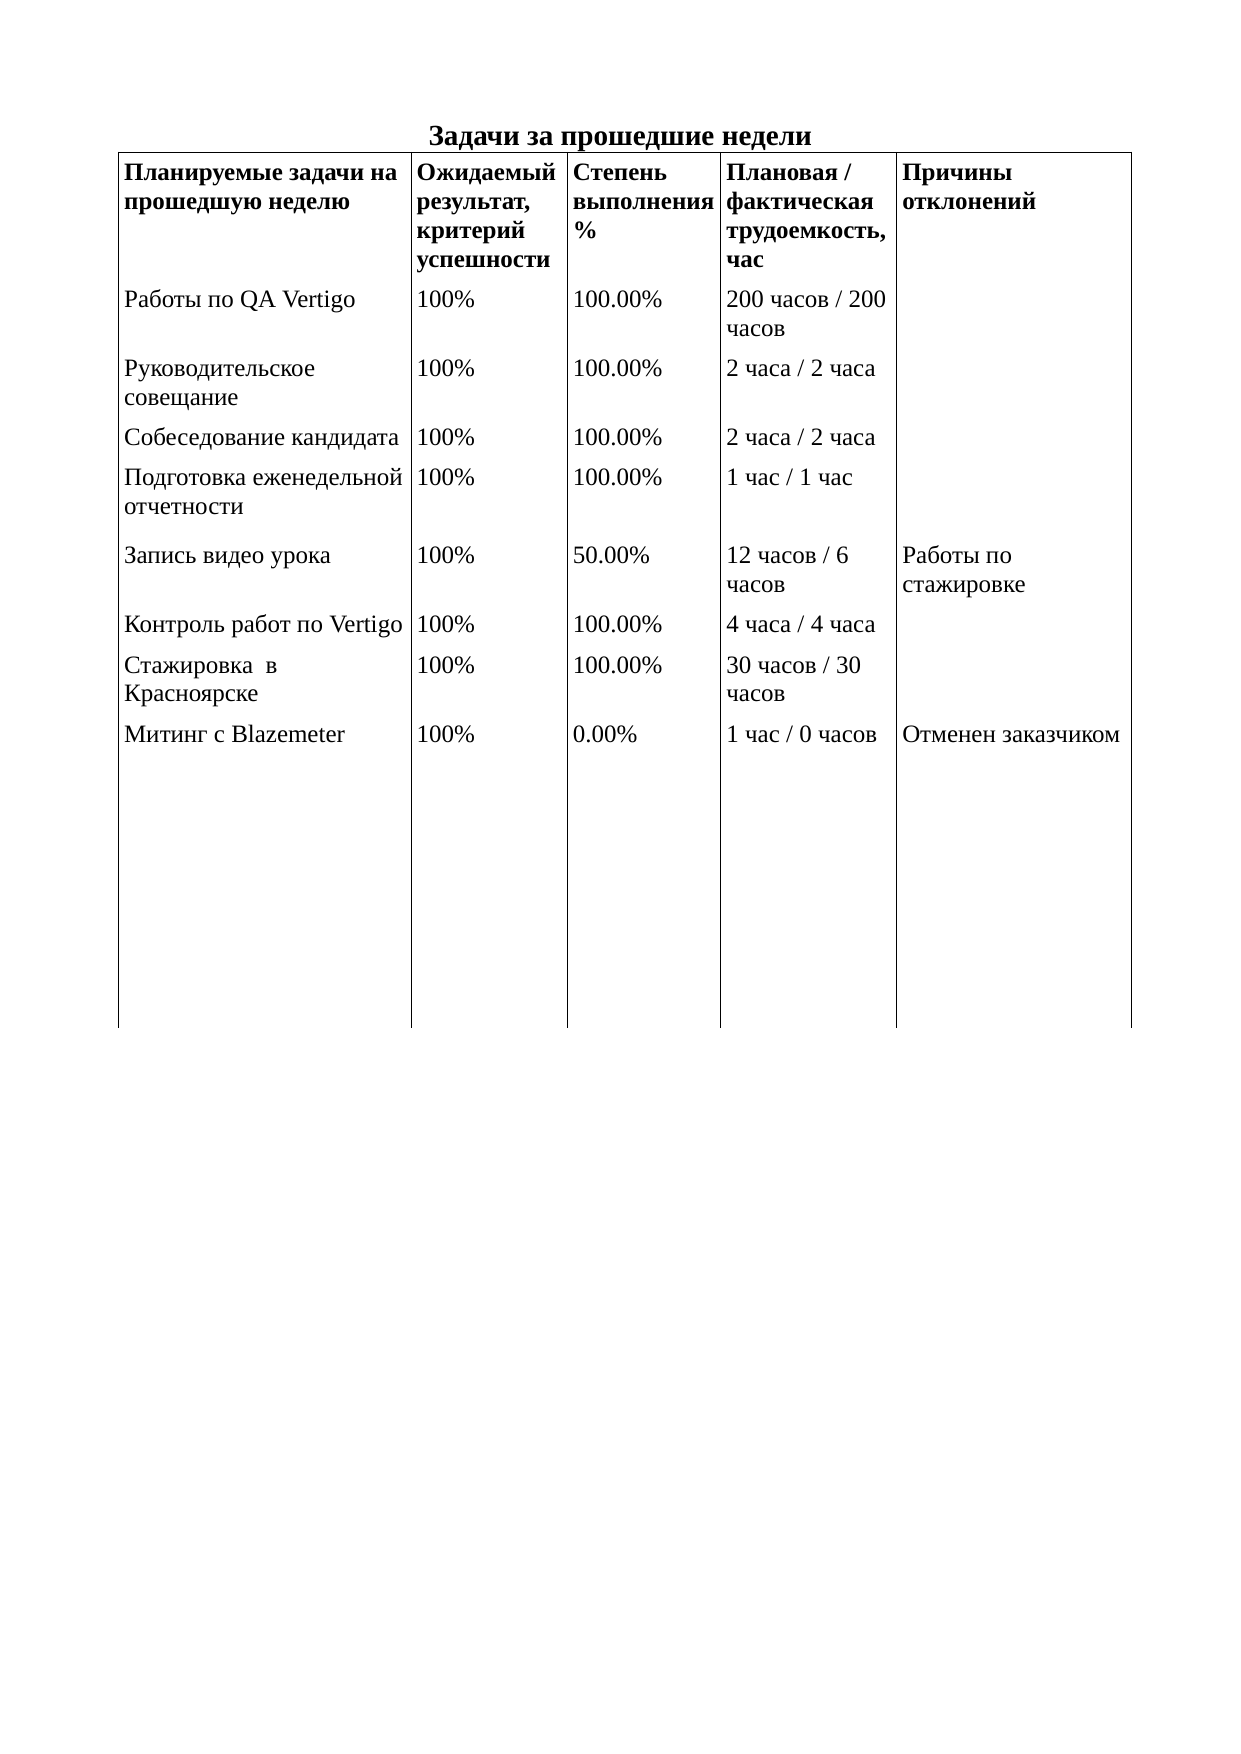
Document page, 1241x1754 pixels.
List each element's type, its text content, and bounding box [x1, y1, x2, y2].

table_cell [119, 753, 411, 793]
table_cell [412, 914, 567, 988]
table_cell 4 часа / 4 часа [721, 604, 896, 644]
table_cell [721, 834, 896, 874]
table_cell 100% [412, 713, 567, 753]
table_cell [568, 793, 720, 833]
table_cell 200 часов / 200 часов [721, 278, 896, 347]
table_cell Собеседование кандидата [119, 416, 411, 456]
table_cell [897, 644, 1131, 713]
table_cell Отменен заказчиком [897, 713, 1131, 753]
table_cell Руководительское совещание [119, 347, 411, 416]
table_cell [897, 753, 1131, 793]
table_cell Работы по стажировке [897, 535, 1131, 604]
table_cell 50,00% [568, 535, 720, 604]
table_cell [412, 874, 567, 914]
table_cell [721, 914, 896, 988]
table_cell 2 часа / 2 часа [721, 416, 896, 456]
table_cell 1 час / 1 час [721, 456, 896, 535]
table_cell Подготовка еженедельной отчетности [119, 456, 411, 535]
table_cell [897, 988, 1131, 1028]
table_cell [568, 834, 720, 874]
table_cell [897, 834, 1131, 874]
table_cell 100% [412, 416, 567, 456]
table_cell [568, 753, 720, 793]
table_cell [897, 914, 1131, 988]
table_cell [412, 793, 567, 833]
table_cell 100% [412, 644, 567, 713]
table_cell [721, 988, 896, 1028]
table_cell [721, 874, 896, 914]
table_cell [568, 914, 720, 988]
table_cell [721, 793, 896, 833]
table_cell 30 часов / 30 часов [721, 644, 896, 713]
table_cell 100% [412, 456, 567, 535]
table_cell Контроль работ по Vertigo [119, 604, 411, 644]
table_cell 100,00% [568, 347, 720, 416]
table_header Степень выполнения % [568, 153, 720, 278]
table_cell [119, 793, 411, 833]
table_cell [897, 874, 1131, 914]
table_cell 100,00% [568, 416, 720, 456]
table_cell [897, 456, 1131, 535]
table_cell 100,00% [568, 278, 720, 347]
table_cell [897, 347, 1131, 416]
table_cell [897, 604, 1131, 644]
text Задачи за прошедшие недели [118, 118, 1122, 152]
table_cell [412, 753, 567, 793]
table_cell [897, 793, 1131, 833]
table_cell [897, 416, 1131, 456]
table_cell 100,00% [568, 644, 720, 713]
table_cell 100% [412, 278, 567, 347]
table_cell 0,00% [568, 713, 720, 753]
table_cell [119, 914, 411, 988]
table_cell Работы по QA Vertigo [119, 278, 411, 347]
table_cell 100% [412, 347, 567, 416]
table_cell [568, 874, 720, 914]
table_cell 100,00% [568, 604, 720, 644]
table_cell 2 часа / 2 часа [721, 347, 896, 416]
table_header Ожидаемый результат, критерий успешности [412, 153, 567, 278]
table_cell [412, 988, 567, 1028]
table_header Планируемые задачи на прошедшую неделю [119, 153, 411, 278]
table_cell [119, 874, 411, 914]
table_header Причины отклонений [897, 153, 1131, 278]
table_cell 100,00% [568, 456, 720, 535]
table_cell 12 часов / 6 часов [721, 535, 896, 604]
table_cell Митинг с Blazemeter [119, 713, 411, 753]
table_cell [119, 988, 411, 1028]
table_header Плановая / фактическая трудоемкость, час [721, 153, 896, 278]
table_cell [119, 834, 411, 874]
table_cell Стажировка в Красноярске [119, 644, 411, 713]
table_cell 100% [412, 535, 567, 604]
table_cell [568, 988, 720, 1028]
table_cell [721, 753, 896, 793]
table_cell 100% [412, 604, 567, 644]
table_cell Запись видео урока [119, 535, 411, 604]
table_cell [412, 834, 567, 874]
table_cell 1 час / 0 часов [721, 713, 896, 753]
table_cell [897, 278, 1131, 347]
